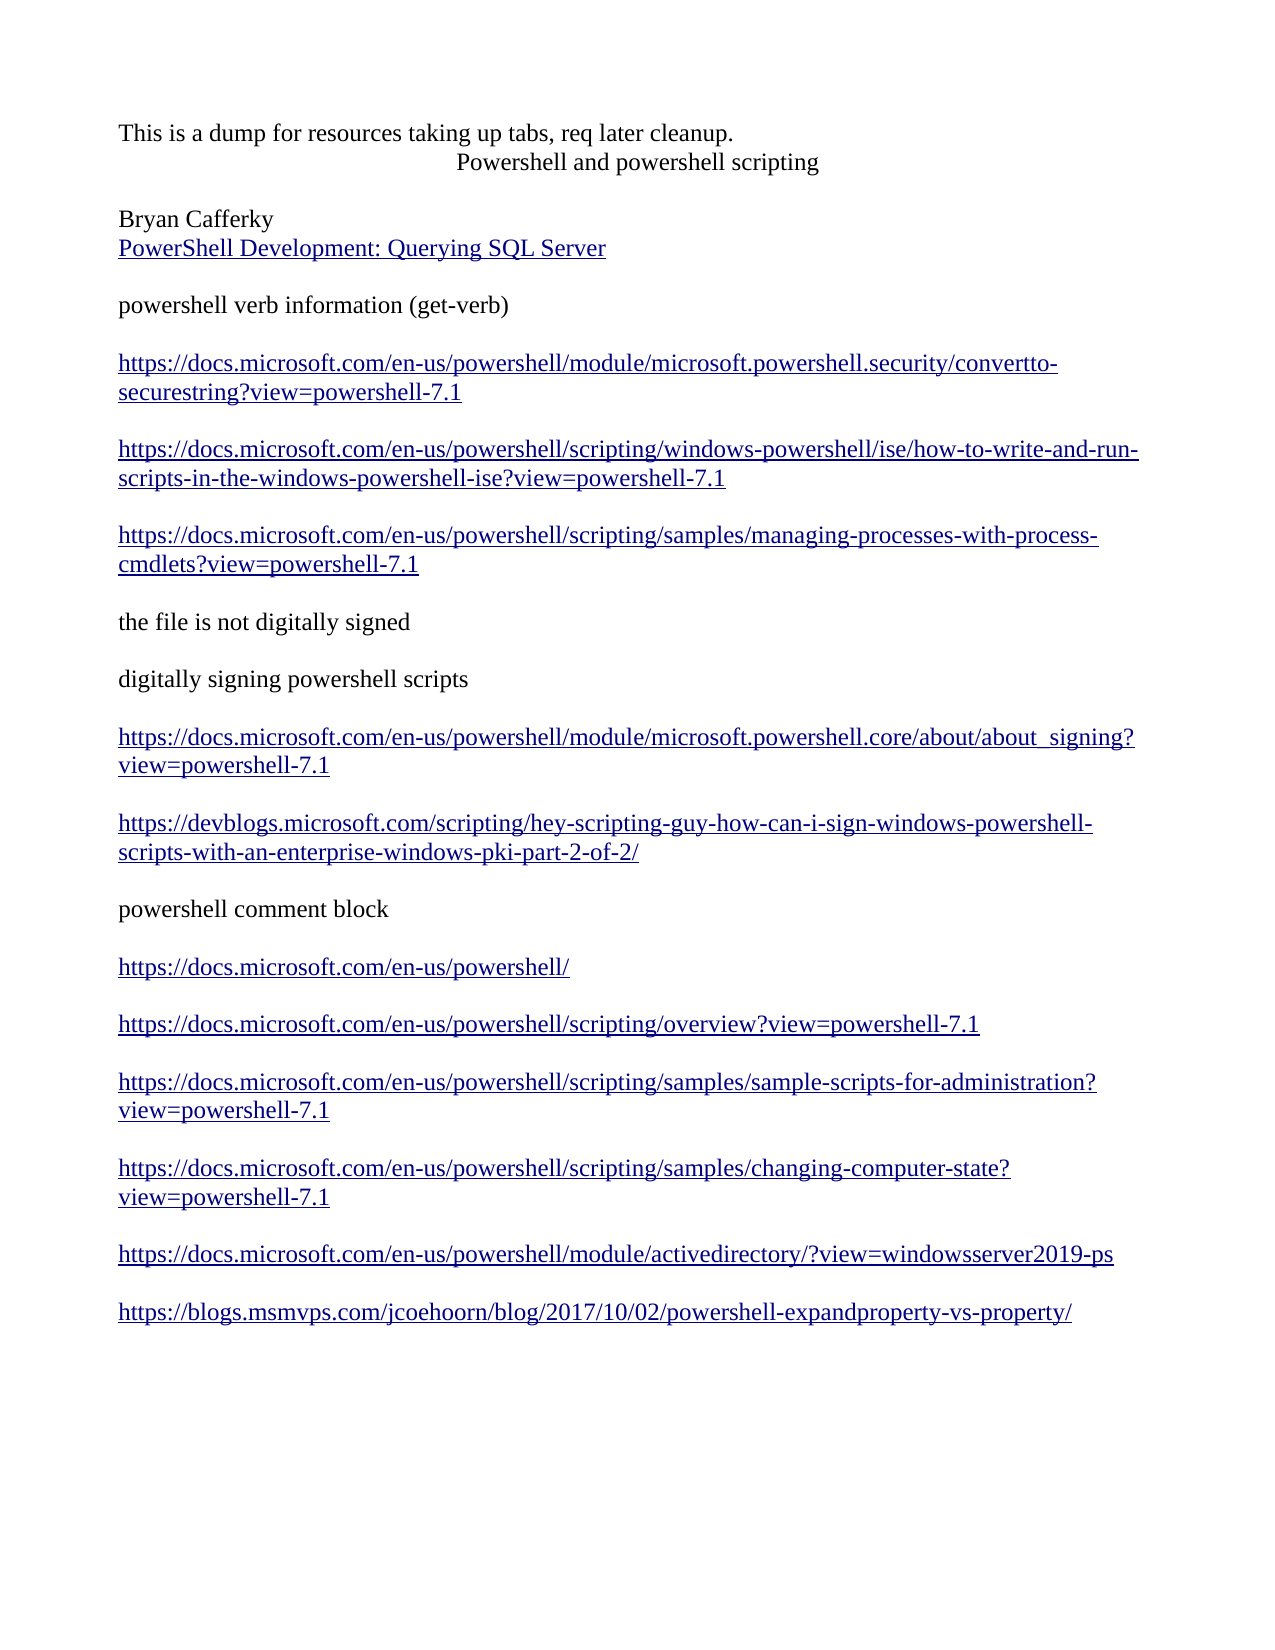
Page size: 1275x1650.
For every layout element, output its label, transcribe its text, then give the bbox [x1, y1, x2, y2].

text digitally signing powershell scripts [118, 664, 1157, 693]
text https://docs.microsoft.com/en-us/powershell/module/microsoft.powershell.core/about/about_signing?view=powershell-7.1 [118, 722, 1157, 779]
text the file is not digitally signed [118, 607, 1157, 636]
text https://docs.microsoft.com/en-us/powershell/scripting/samples/managing-processes-with-process-cmdlets?view=powershell-7.1 [118, 521, 1157, 578]
text This is a dump for resources taking up tabs, req later cleanup. [118, 118, 1157, 147]
text powershell verb information (get-verb) [118, 291, 1157, 319]
text https://docs.microsoft.com/en-us/powershell/scripting/samples/sample-scripts-for-administration?view=powershell-7.1 [118, 1067, 1157, 1124]
text https://docs.microsoft.com/en-us/powershell/scripting/samples/changing-computer-state?view=powershell-7.1 [118, 1153, 1157, 1211]
text powershell comment block [118, 894, 1157, 923]
text Powershell and powershell scripting [118, 147, 1157, 176]
text https://docs.microsoft.com/en-us/powershell/ [118, 952, 1157, 981]
text https://docs.microsoft.com/en-us/powershell/module/microsoft.powershell.security/convertto-securestring?view=powershell-7.1 [118, 348, 1157, 406]
text https://docs.microsoft.com/en-us/powershell/module/activedirectory/?view=windowsserver2019-ps [118, 1239, 1157, 1268]
text https://blogs.msmvps.com/jcoehoorn/blog/2017/10/02/powershell-expandproperty-vs-property/ [118, 1297, 1157, 1326]
text Bryan Cafferky [118, 204, 1157, 233]
text PowerShell Development: Querying SQL Server [118, 233, 1157, 262]
text https://docs.microsoft.com/en-us/powershell/scripting/overview?view=powershell-7.1 [118, 1009, 1157, 1038]
text https://docs.microsoft.com/en-us/powershell/scripting/windows-powershell/ise/how-to-write-and-run-scripts-in-the-windows-powershell-ise?view=powershell-7.1 [118, 434, 1157, 492]
text https://devblogs.microsoft.com/scripting/hey-scripting-guy-how-can-i-sign-windows-powershell-scripts-with-an-enterprise-windows-pki-part-2-of-2/ [118, 808, 1157, 866]
